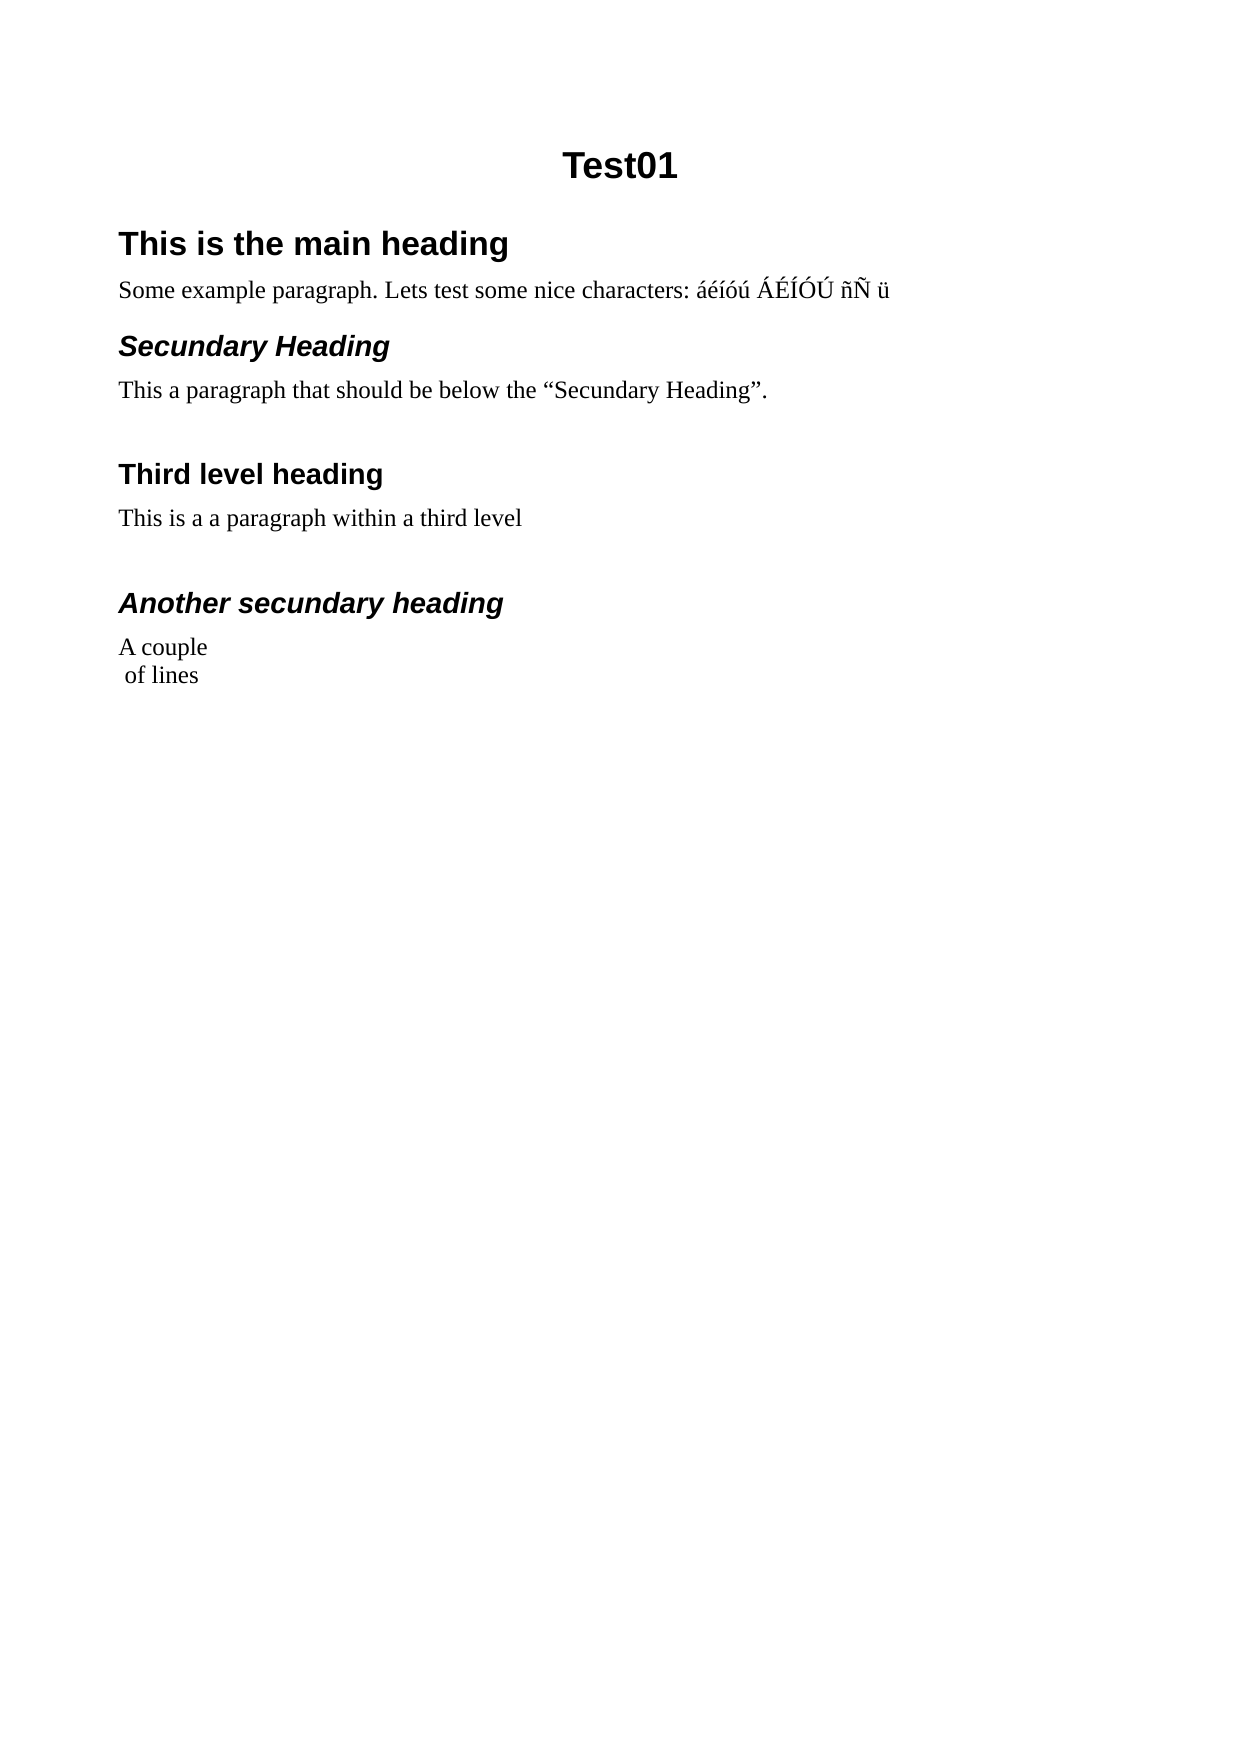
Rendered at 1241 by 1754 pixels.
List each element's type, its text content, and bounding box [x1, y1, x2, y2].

subtitle Third level heading [118, 457, 1122, 491]
text This a paragraph that should be below the “Secundary Heading”. [118, 375, 1122, 403]
text Some example paragraph. Lets test some nice characters: áéíóú ÁÉÍÓÚ ñÑ ü [118, 275, 1122, 304]
subtitle Another secundary heading [118, 586, 1122, 619]
text of lines [118, 661, 1122, 689]
text This is a a paragraph within a third level [118, 503, 1122, 532]
subtitle This is the main heading [118, 224, 1122, 262]
subtitle Secundary Heading [118, 329, 1122, 362]
title Test01 [118, 143, 1122, 186]
text A couple [118, 632, 1122, 661]
